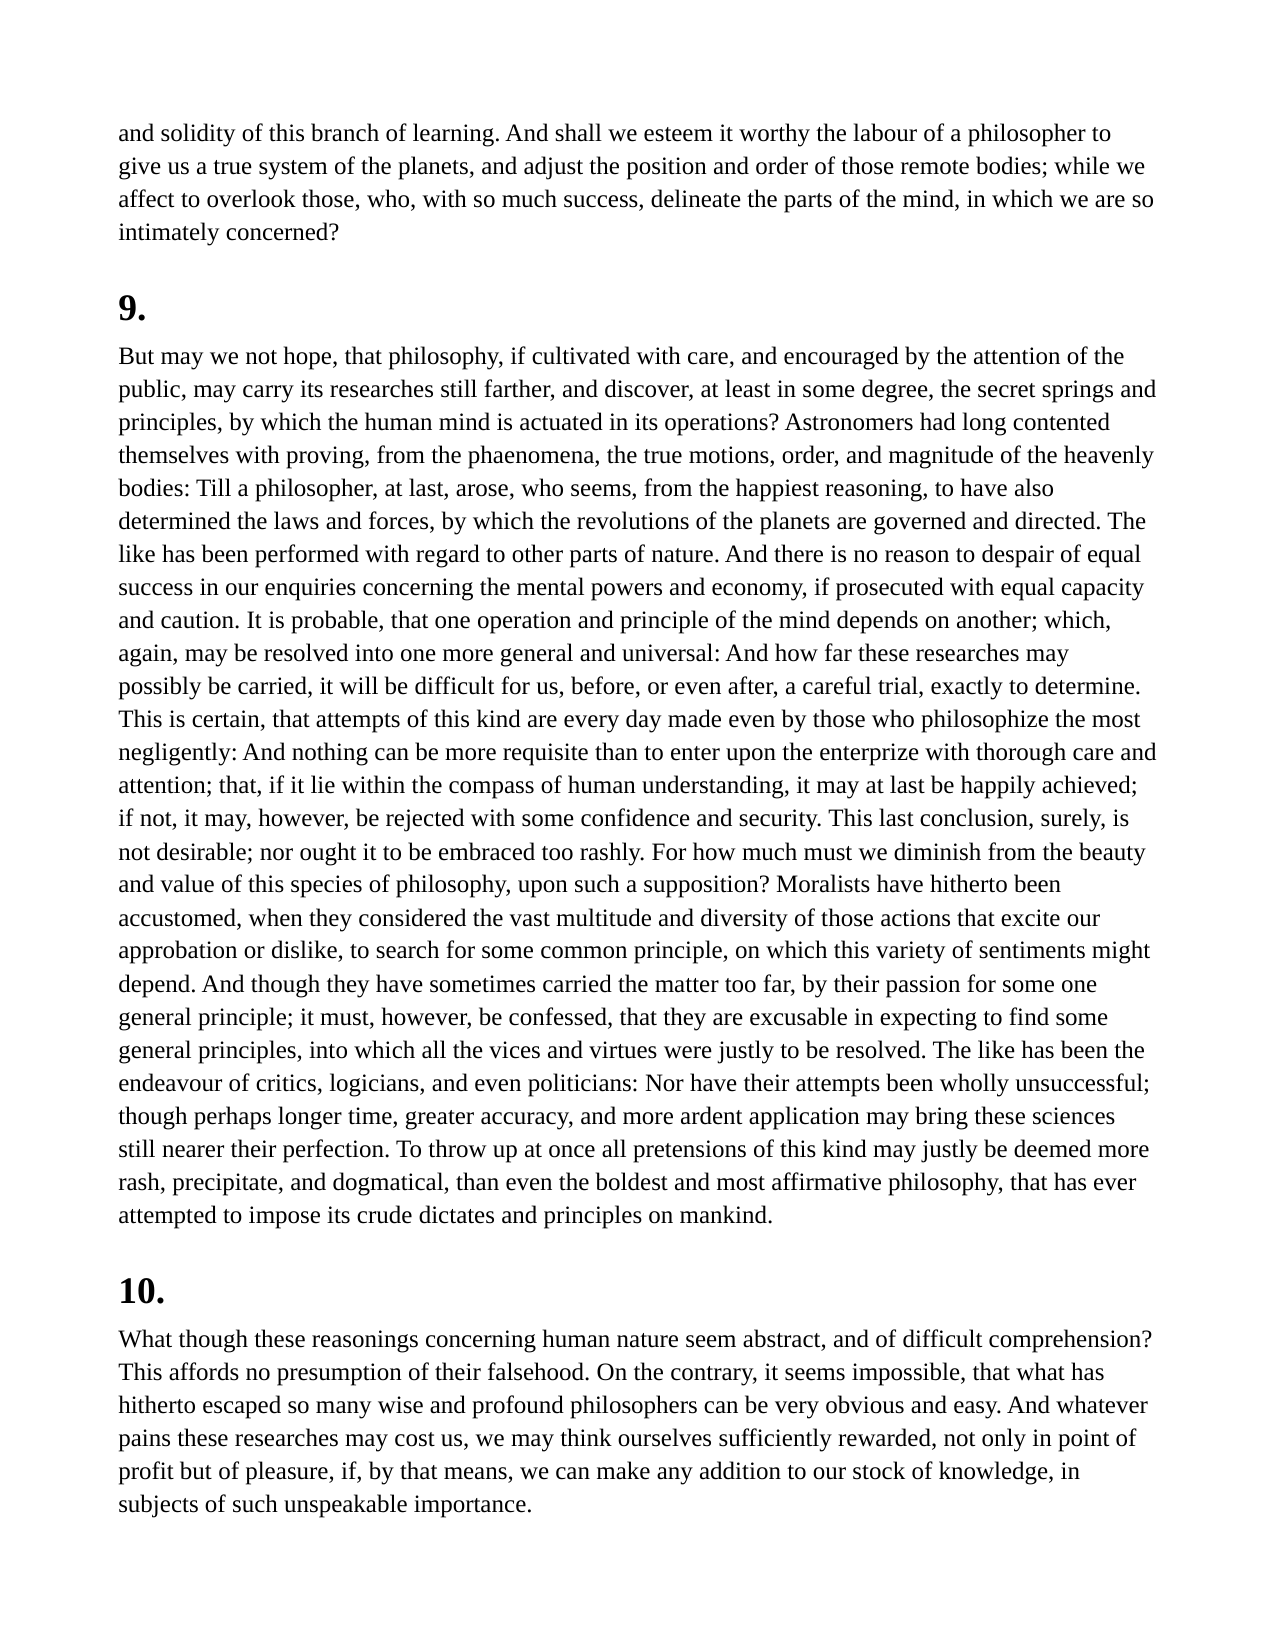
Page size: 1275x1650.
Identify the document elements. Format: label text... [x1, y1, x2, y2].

subtitle 9. [118, 286, 1157, 329]
subtitle 10. [118, 1268, 1157, 1311]
text But may we not hope, that philosophy, if cultivated with care, and encouraged by the attention of the public, may carry its researches still farther, and discover, at least in some degree, the secret springs and principles, by which the human mind is actuated in its operations? Astronomers had long contented themselves with proving, from the phaenomena, the true motions, order, and magnitude of the heavenly bodies: Till a philosopher, at last, arose, who seems, from the happiest reasoning, to have also determined the laws and forces, by which the revolutions of the planets are governed and directed. The like has been performed with regard to other parts of nature. And there is no reason to despair of equal success in our enquiries concerning the mental powers and economy, if prosecuted with equal capacity and caution. It is probable, that one operation and principle of the mind depends on another; which, again, may be resolved into one more general and universal: And how far these researches may possibly be carried, it will be difficult for us, before, or even after, a careful trial, exactly to determine. This is certain, that attempts of this kind are every day made even by those who philosophize the most negligently: And nothing can be more requisite than to enter upon the enterprize with thorough care and attention; that, if it lie within the compass of human understanding, it may at last be happily achieved; if not, it may, however, be rejected with some confidence and security. This last conclusion, surely, is not desirable; nor ought it to be embraced too rashly. For how much must we diminish from the beauty and value of this species of philosophy, upon such a supposition? Moralists have hitherto been accustomed, when they considered the vast multitude and diversity of those actions that excite our approbation or dislike, to search for some common principle, on which this variety of sentiments might depend. And though they have sometimes carried the matter too far, by their passion for some one general principle; it must, however, be confessed, that they are excusable in expecting to find some general principles, into which all the vices and virtues were justly to be resolved. The like has been the endeavour of critics, logicians, and even politicians: Nor have their attempts been wholly unsuccessful; though perhaps longer time, greater accuracy, and more ardent application may bring these sciences still nearer their perfection. To throw up at once all pretensions of this kind may justly be deemed more rash, precipitate, and dogmatical, than even the boldest and most affirmative philosophy, that has ever attempted to impose its crude dictates and principles on mankind. [118, 341, 1157, 1228]
text What though these reasonings concerning human nature seem abstract, and of difficult comprehension? This affords no presumption of their falsehood. On the contrary, it seems impossible, that what has hitherto escaped so many wise and profound philosophers can be very obvious and easy. And whatever pains these researches may cost us, we may think ourselves sufficiently rewarded, not only in point of profit but of pleasure, if, by that means, we can make any addition to our stock of knowledge, in subjects of such unspeakable importance. [118, 1324, 1157, 1518]
text and solidity of this branch of learning. And shall we esteem it worthy the labour of a philosopher to give us a true system of the planets, and adjust the position and order of those remote bodies; while we affect to overlook those, who, with so much success, delineate the parts of the mind, in which we are so intimately concerned? [118, 118, 1157, 246]
